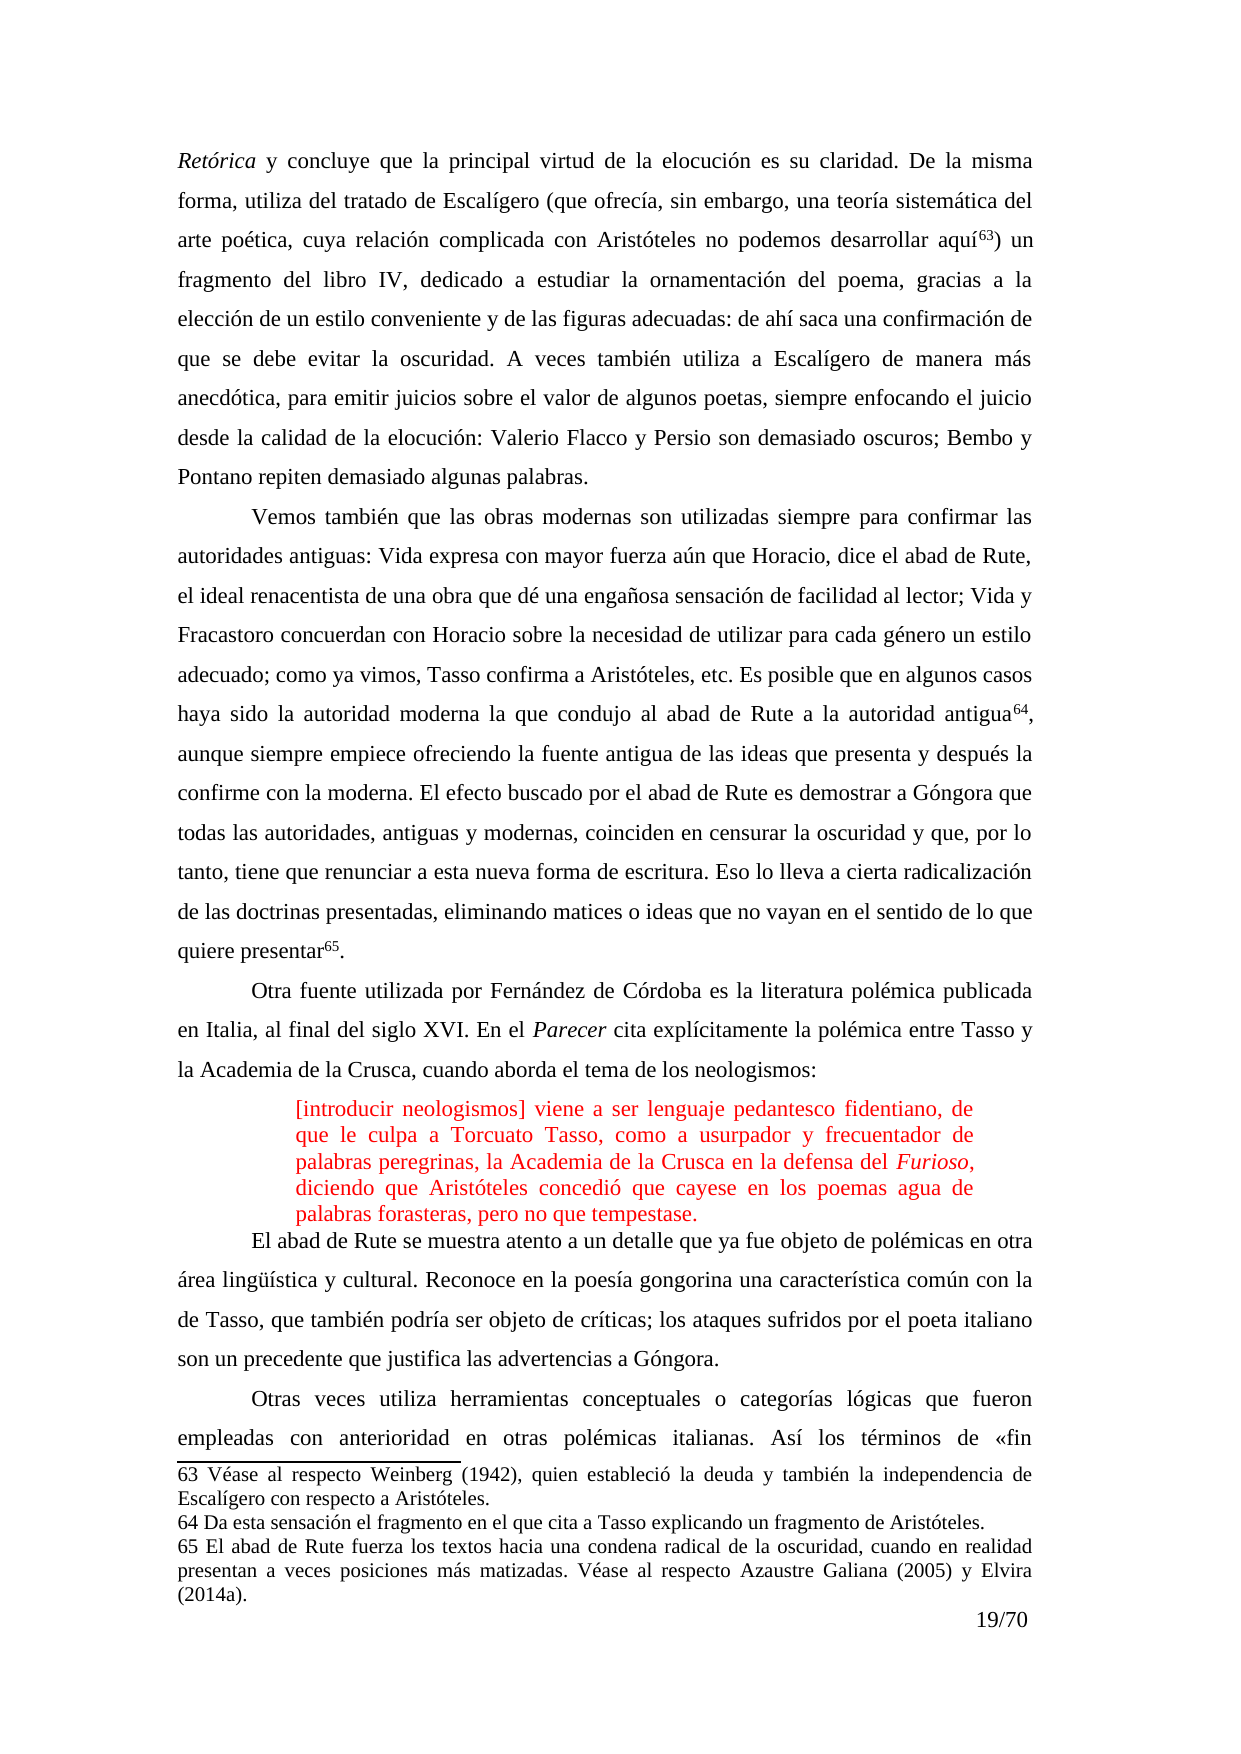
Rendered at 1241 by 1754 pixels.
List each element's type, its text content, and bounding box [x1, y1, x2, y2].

text Otras veces utiliza herramientas conceptuales o categorías lógicas que fueron empleadas con anterioridad en otras polémicas italianas. Así los términos de «fin [177, 1385, 1034, 1451]
text El abad de Rute se muestra atento a un detalle que ya fue objeto de polémicas en otra área lingüística y cultural. Reconoce en la poesía gongorina una característica común con la de Tasso, que también podría ser objeto de críticas; los ataques sufridos por el poeta italiano son un precedente que justifica las advertencias a Góngora. [177, 1227, 1034, 1372]
text El abad de Rute fuerza los textos hacia una condena radical de la oscuridad, cuando en realidad presentan a veces posiciones más matizadas. Véase al respecto Azaustre Galiana (2005) y Elvira (2014a). [177, 1534, 1034, 1606]
text Otra fuente utilizada por Fernández de Córdoba es la literatura polémica publicada en Italia, al final del siglo XVI. En el Parecer cita explícitamente la polémica entre Tasso y la Academia de la Crusca, cuando aborda el tema de los neologismos: [177, 977, 1034, 1082]
text Vemos también que las obras modernas son utilizadas siempre para confirmar las autoridades antiguas: Vida expresa con mayor fuerza aún que Horacio, dice el abad de Rute, el ideal renacentista de una obra que dé una engañosa sensación de facilidad al lector; Vida y Fracastoro concuerdan con Horacio sobre la necesidad de utilizar para cada género un estilo adecuado; como ya vimos, Tasso confirma a Aristóteles, etc. Es posible que en algunos casos haya sido la autoridad moderna la que condujo al abad de Rute a la autoridad antigua, aunque siempre empiece ofreciendo la fuente antigua de las ideas que presenta y después la confirme con la moderna. El efecto buscado por el abad de Rute es demostrar a Góngora que todas las autoridades, antiguas y modernas, coinciden en censurar la oscuridad y que, por lo tanto, tiene que renunciar a esta nueva forma de escritura. Eso lo lleva a cierta radicalización de las doctrinas presentadas, eliminando matices o ideas que no vayan en el sentido de lo que quiere presentar. [177, 503, 1034, 963]
text [introducir neologismos] viene a ser lenguaje pedantesco fidentiano, de que le culpa a Torcuato Tasso, como a usurpador y frecuentador de palabras peregrinas, la Academia de la Crusca en la defensa del Furioso, diciendo que Aristóteles concedió que cayese en los poemas agua de palabras forasteras, pero no que tempestase. [295, 1095, 974, 1227]
text Véase al respecto Weinberg (1942), quien estableció la deuda y también la independencia de Escalígero con respecto a Aristóteles. [177, 1462, 1034, 1510]
text Retórica y concluye que la principal virtud de la elocución es su claridad. De la misma forma, utiliza del tratado de Escalígero (que ofrecía, sin embargo, una teoría sistemática del arte poética, cuya relación complicada con Aristóteles no podemos desarrollar aquí) un fragmento del libro IV, dedicado a estudiar la ornamentación del poema, gracias a la elección de un estilo conveniente y de las figuras adecuadas: de ahí saca una confirmación de que se debe evitar la oscuridad. A veces también utiliza a Escalígero de manera más anecdótica, para emitir juicios sobre el valor de algunos poetas, siempre enfocando el juicio desde la calidad de la elocución: Valerio Flacco y Persio son demasiado oscuros; Bembo y Pontano repiten demasiado algunas palabras. [177, 148, 1034, 490]
text Da esta sensación el fragmento en el que cita a Tasso explicando un fragmento de Aristóteles. [177, 1510, 1034, 1534]
